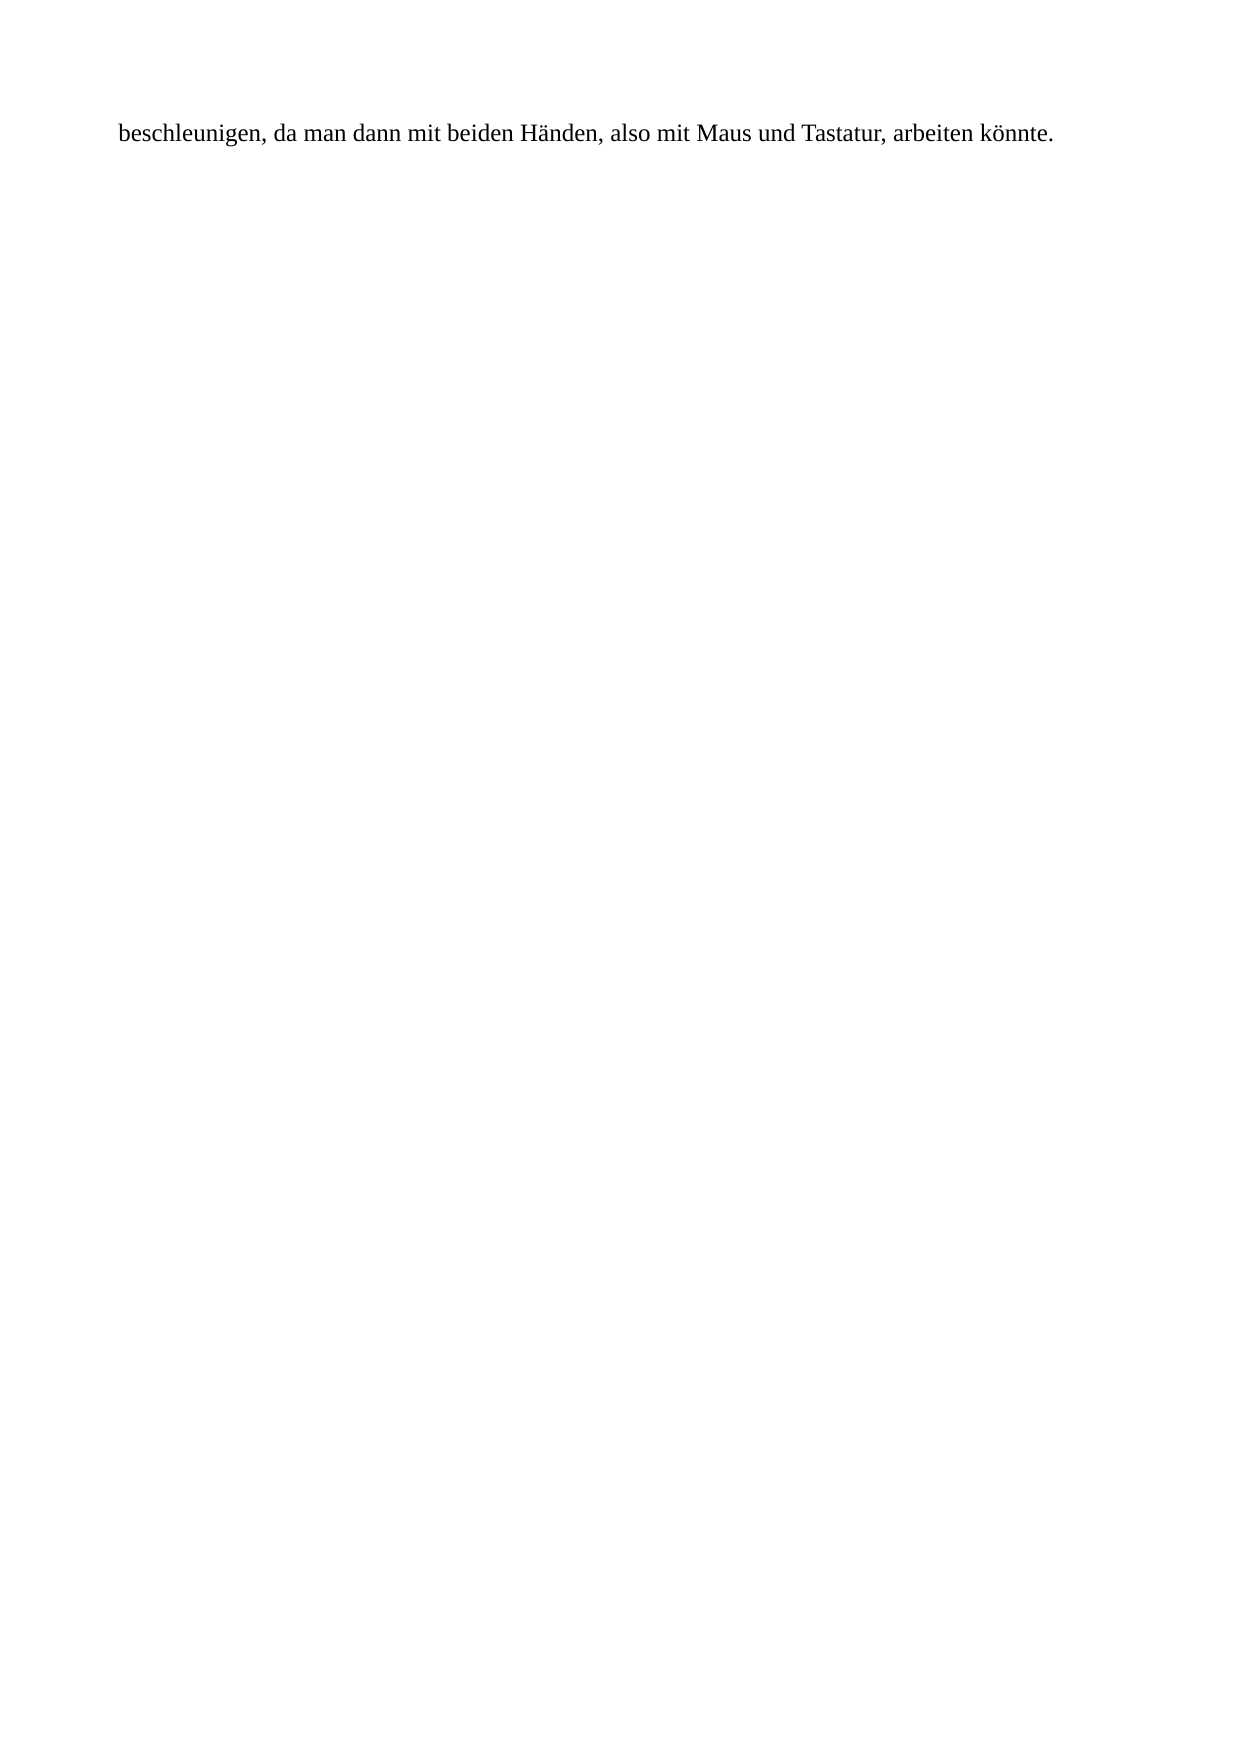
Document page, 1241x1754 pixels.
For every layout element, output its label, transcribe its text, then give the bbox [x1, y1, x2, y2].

text beschleunigen, da man dann mit beiden Händen, also mit Maus und Tastatur, arbeiten könnte. [118, 118, 1122, 147]
